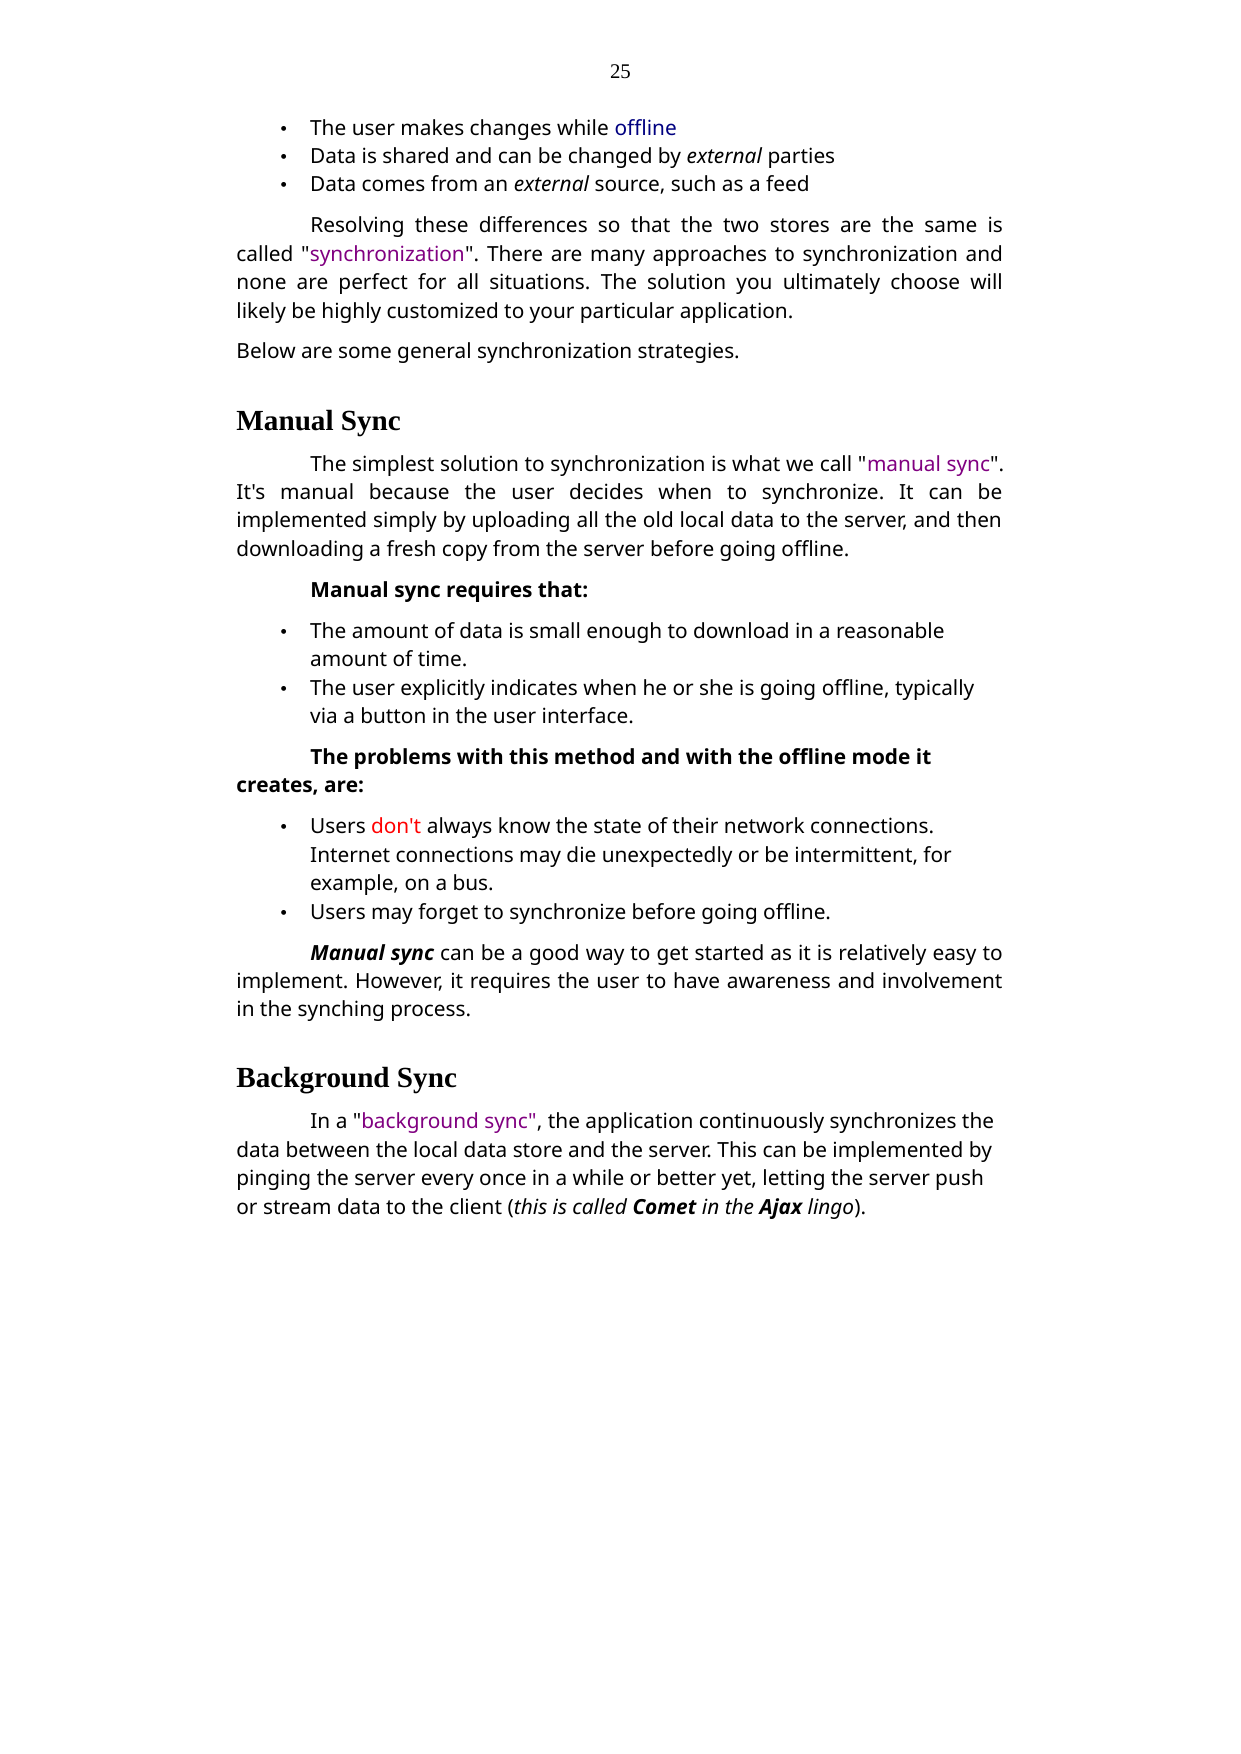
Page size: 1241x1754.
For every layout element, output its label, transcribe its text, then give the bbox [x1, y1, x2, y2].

subtitle Manual Sync [236, 403, 1004, 436]
text The problems with this method and with the offline mode it creates, are: [236, 742, 1004, 799]
text Manual sync can be a good way to get started as it is relatively easy to implement. However, it requires the user to have awareness and involvement in the synching process. [236, 938, 1004, 1023]
text In a "background sync", the application continuously synchronizes the data between the local data store and the server. This can be implemented by pinging the server every once in a while or better yet, letting the server push or stream data to the client (this is called Comet in the Ajax lingo). [236, 1107, 1004, 1220]
text Manual sync requires that: [236, 575, 1004, 603]
text Resolving these differences so that the two stores are the same is called "synchronization". There are many approaches to synchronization and none are perfect for all situations. The solution you ultimately choose will likely be highly customized to your particular application. [236, 210, 1004, 324]
list The user explicitly indicates when he or she is going offline, typically via a button in the user interface. [280, 673, 1004, 729]
list The amount of data is small enough to download in a reasonable amount of time. [280, 616, 1004, 673]
list The user makes changes while offline [280, 113, 1004, 141]
list Data comes from an external source, such as a feed [280, 169, 1004, 198]
text The simplest solution to synchronization is what we call "manual sync". It's manual because the user decides when to synchronize. It can be implemented simply by uploading all the old local data to the server, and then downloading a fresh copy from the server before going offline. [236, 449, 1004, 562]
subtitle Background Sync [236, 1061, 1004, 1094]
list Users don't always know the state of their network connections. Internet connections may die unexpectedly or be intermittent, for example, on a bus. [280, 811, 1004, 897]
text Below are some general synchronization strategies. [236, 337, 1004, 365]
list Data is shared and can be changed by external parties [280, 141, 1004, 169]
list Users may forget to synchronize before going offline. [280, 897, 1004, 925]
